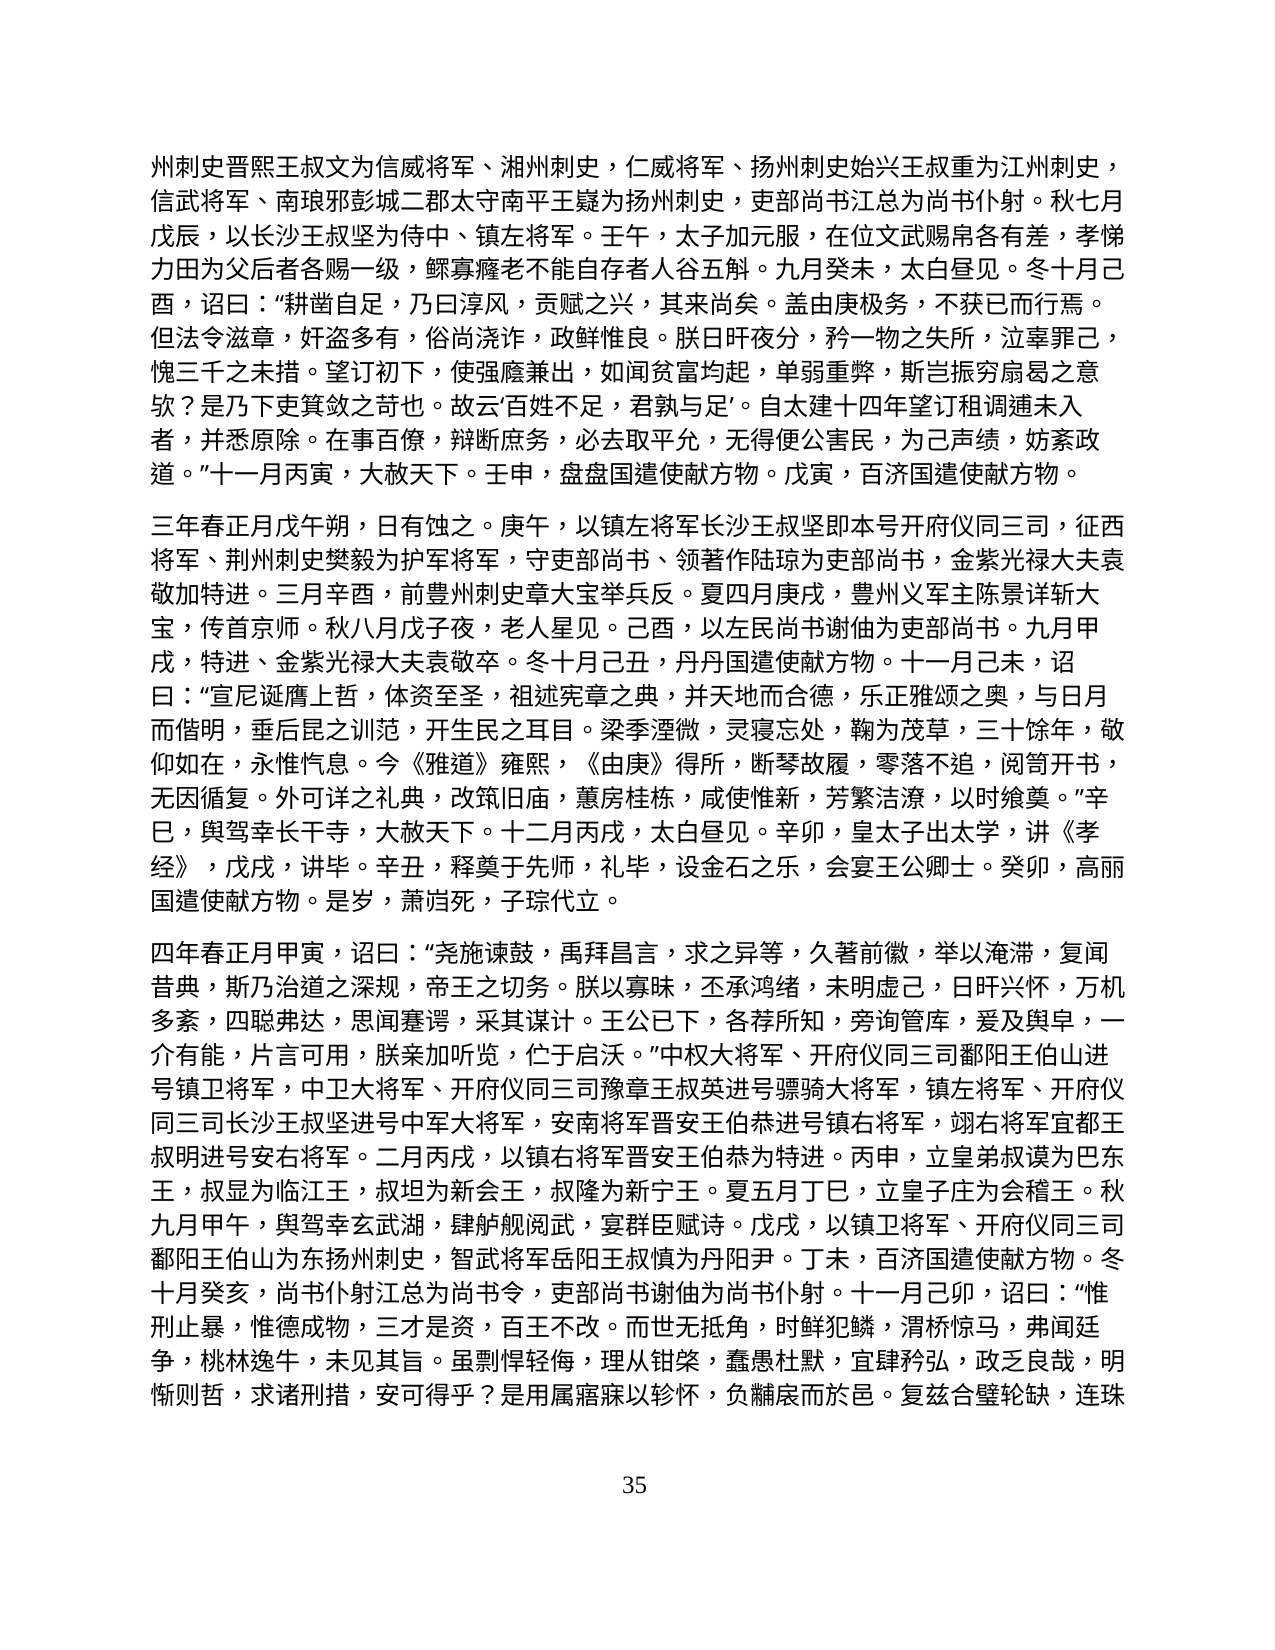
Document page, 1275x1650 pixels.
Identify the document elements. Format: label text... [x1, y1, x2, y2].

text 三年春正月戊午朔，日有蚀之。庚午，以镇左将军长沙王叔坚即本号开府仪同三司，征西将军、荆州刺史樊毅为护军将军，守吏部尚书、领著作陆琼为吏部尚书，金紫光禄大夫袁敬加特进。三月辛酉，前豊州刺史章大宝举兵反。夏四月庚戌，豊州义军主陈景详斩大宝，传首京师。秋八月戊子夜，老人星见。己酉，以左民尚书谢伷为吏部尚书。九月甲戌，特进、金紫光禄大夫袁敬卒。冬十月己丑，丹丹国遣使献方物。十一月己未，诏曰：“宣尼诞膺上哲，体资至圣，祖述宪章之典，并天地而合德，乐正雅颂之奥，与日月而偕明，垂后昆之训范，开生民之耳目。梁季湮微，灵寝忘处，鞠为茂草，三十馀年，敬仰如在，永惟忾息。今《雅道》雍熙，《由庚》得所，断琴故履，零落不追，阅笥开书，无因循复。外可详之礼典，改筑旧庙，蕙房桂栋，咸使惟新，芳繁洁潦，以时飨奠。”辛巳，舆驾幸长干寺，大赦天下。十二月丙戌，太白昼见。辛卯，皇太子出太学，讲《孝经》，戊戌，讲毕。辛丑，释奠于先师，礼毕，设金石之乐，会宴王公卿士。癸卯，高丽国遣使献方物。是岁，萧岿死，子琮代立。 [150, 508, 1125, 917]
text 四年春正月甲寅，诏曰：“尧施谏鼓，禹拜昌言，求之异等，久著前徽，举以淹滞，复闻昔典，斯乃治道之深规，帝王之切务。朕以寡昧，丕承鸿绪，未明虚己，日旰兴怀，万机多紊，四聪弗达，思闻蹇谔，采其谋计。王公已下，各荐所知，旁询管库，爰及舆皁，一介有能，片言可用，朕亲加听览，伫于启沃。”中权大将军、开府仪同三司鄱阳王伯山进号镇卫将军，中卫大将军、开府仪同三司豫章王叔英进号骠骑大将军，镇左将军、开府仪同三司长沙王叔坚进号中军大将军，安南将军晋安王伯恭进号镇右将军，翊右将军宜都王叔明进号安右将军。二月丙戌，以镇右将军晋安王伯恭为特进。丙申，立皇弟叔谟为巴东王，叔显为临江王，叔坦为新会王，叔隆为新宁王。夏五月丁巳，立皇子庄为会稽王。秋九月甲午，舆驾幸玄武湖，肆舻舰阅武，宴群臣赋诗。戊戌，以镇卫将军、开府仪同三司鄱阳王伯山为东扬州刺史，智武将军岳阳王叔慎为丹阳尹。丁未，百济国遣使献方物。冬十月癸亥，尚书仆射江总为尚书令，吏部尚书谢伷为尚书仆射。十一月己卯，诏曰：“惟刑止暴，惟德成物，三才是资，百王不改。而世无抵角，时鲜犯鳞，渭桥惊马，弗闻廷争，桃林逸牛，未见其旨。虽剽悍轻侮，理从钳棨，蠢愚杜默，宜肆矜弘，政乏良哉，明惭则哲，求诸刑措，安可得乎？是用属寤寐以轸怀，负黼扆而於邑。复兹合璧轮缺，连珠 [150, 935, 1125, 1412]
text 二年春正月丁卯，分遣大使巡省风俗。平南将军、豫州刺史鲁广达进号安南将军。癸巳，大赦天下。夏五月戊子，以尚书仆射永阳王伯智为平东将军、东扬州刺史，轻车将军、江州刺史晋熙王叔文为信威将军、湘州刺史，仁威将军、扬州刺史始兴王叔重为江州刺史，信武将军、南琅邪彭城二郡太守南平王嶷为扬州刺史，吏部尚书江总为尚书仆射。秋七月戊辰，以长沙王叔坚为侍中、镇左将军。壬午，太子加元服，在位文武赐帛各有差，孝悌力田为父后者各赐一级，鳏寡癃老不能自存者人谷五斛。九月癸未，太白昼见。冬十月己酉，诏曰：“耕凿自足，乃曰淳风，贡赋之兴，其来尚矣。盖由庚极务，不获已而行焉。但法令滋章，奸盗多有，俗尚浇诈，政鲜惟良。朕日旰夜分，矜一物之失所，泣辜罪己，愧三千之未措。望订初下，使强廕兼出，如闻贫富均起，单弱重弊，斯岂振穷扇曷之意欤？是乃下吏箕敛之苛也。故云‘百姓不足，君孰与足’。自太建十四年望订租调逋未入者，并悉原除。在事百僚，辩断庶务，必去取平允，无得便公害民，为己声绩，妨紊政道。”十一月丙寅，大赦天下。壬申，盘盘国遣使献方物。戊寅，百济国遣使献方物。 [150, 150, 1125, 491]
